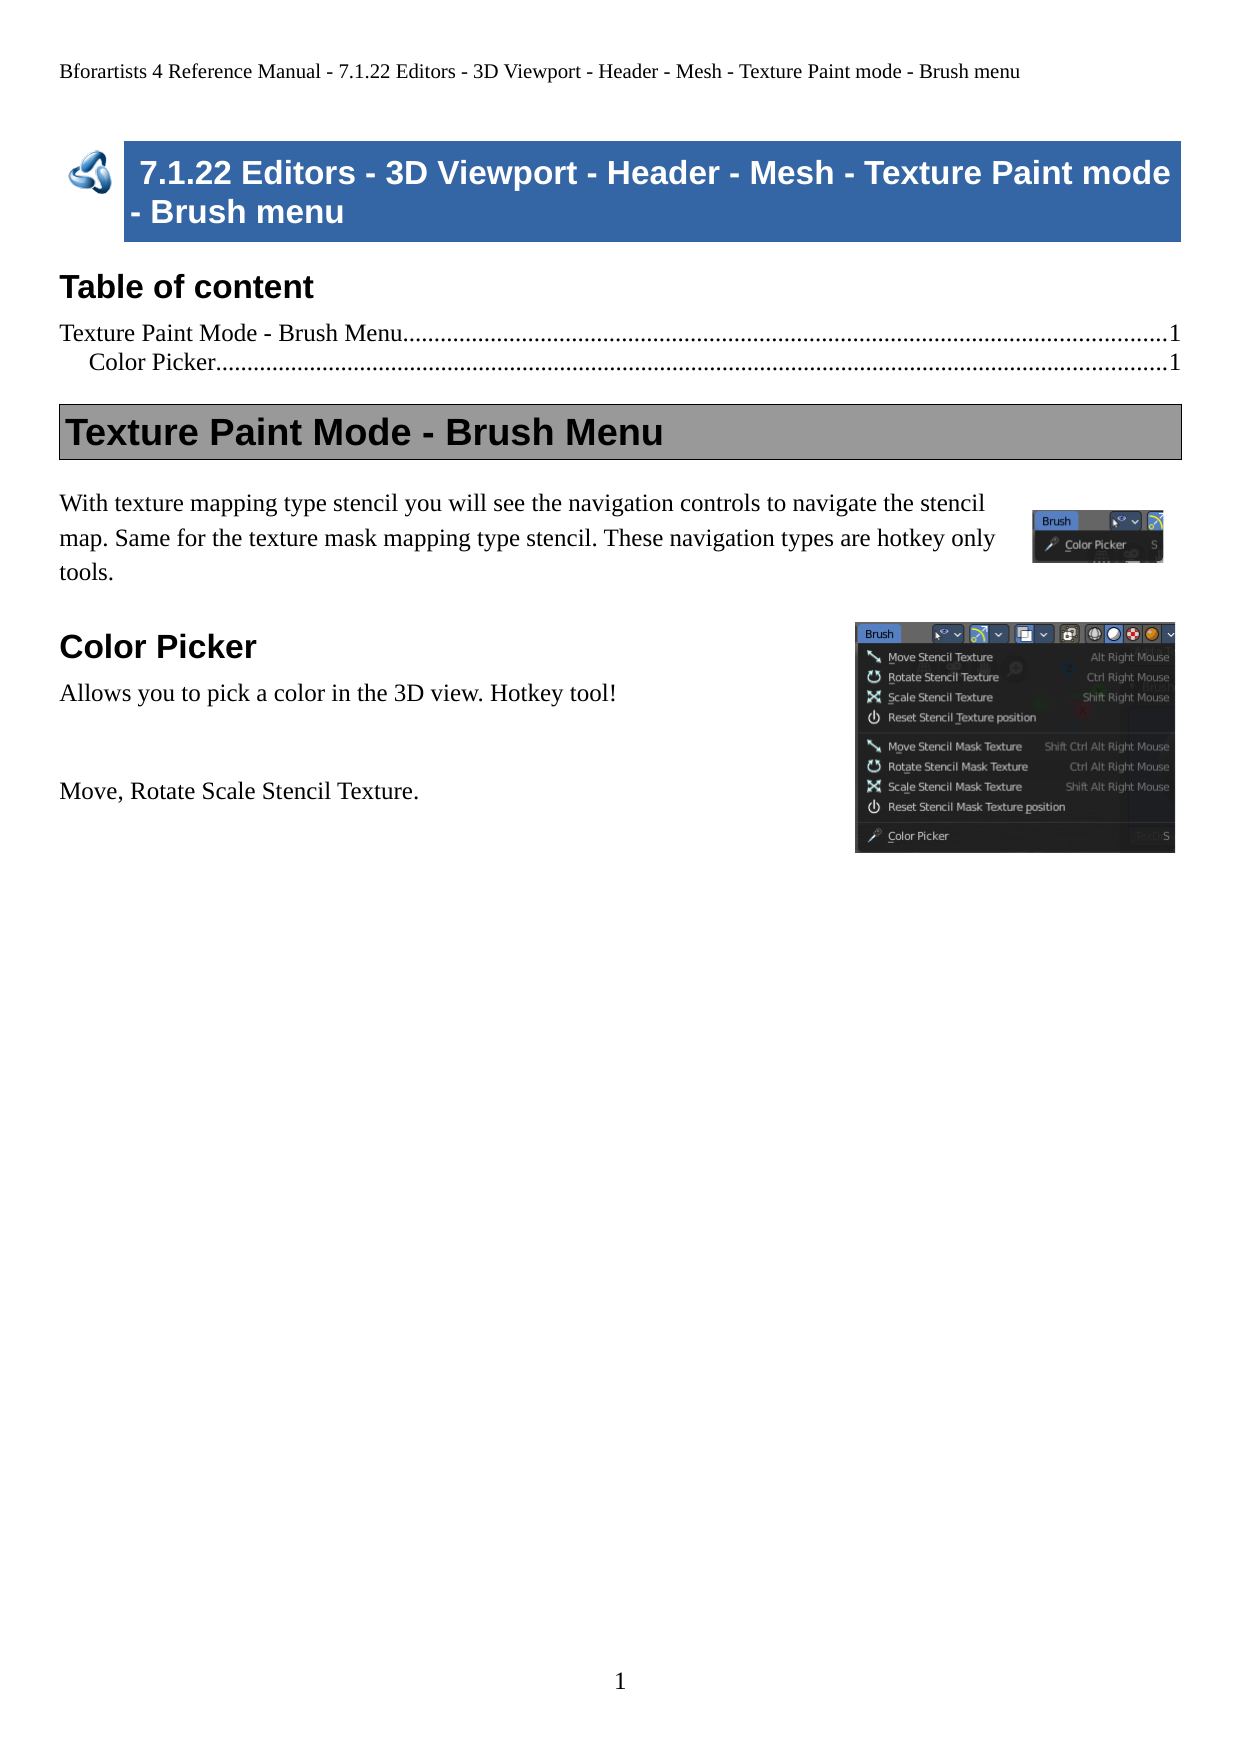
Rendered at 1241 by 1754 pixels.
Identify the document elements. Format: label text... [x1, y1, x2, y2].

text Texture Paint Mode - Brush Menu 1 [59, 318, 1181, 347]
table_header [59, 141, 124, 242]
subtitle Table of content [59, 267, 1181, 305]
text With texture mapping type stencil you will see the navigation controls to navigate the stencil map. Same for the texture mask mapping type stencil. These navigation types are hotkey only tools. [59, 488, 1181, 586]
picture [855, 622, 1176, 853]
text Move, Rotate Scale Stencil Texture. [59, 776, 855, 805]
table_header Texture Paint Mode - Brush Menu [60, 405, 1181, 459]
text Color Picker 1 [88, 347, 1181, 375]
table_header 7.1.22 Editors - 3D Viewport - Header - Mesh - Texture Paint mode - Brush menu [124, 141, 1181, 242]
picture [65, 147, 114, 197]
picture [1032, 510, 1164, 563]
text Allows you to pick a color in the 3D view. Hotkey tool! [59, 678, 855, 707]
subtitle Color Picker [59, 627, 855, 666]
